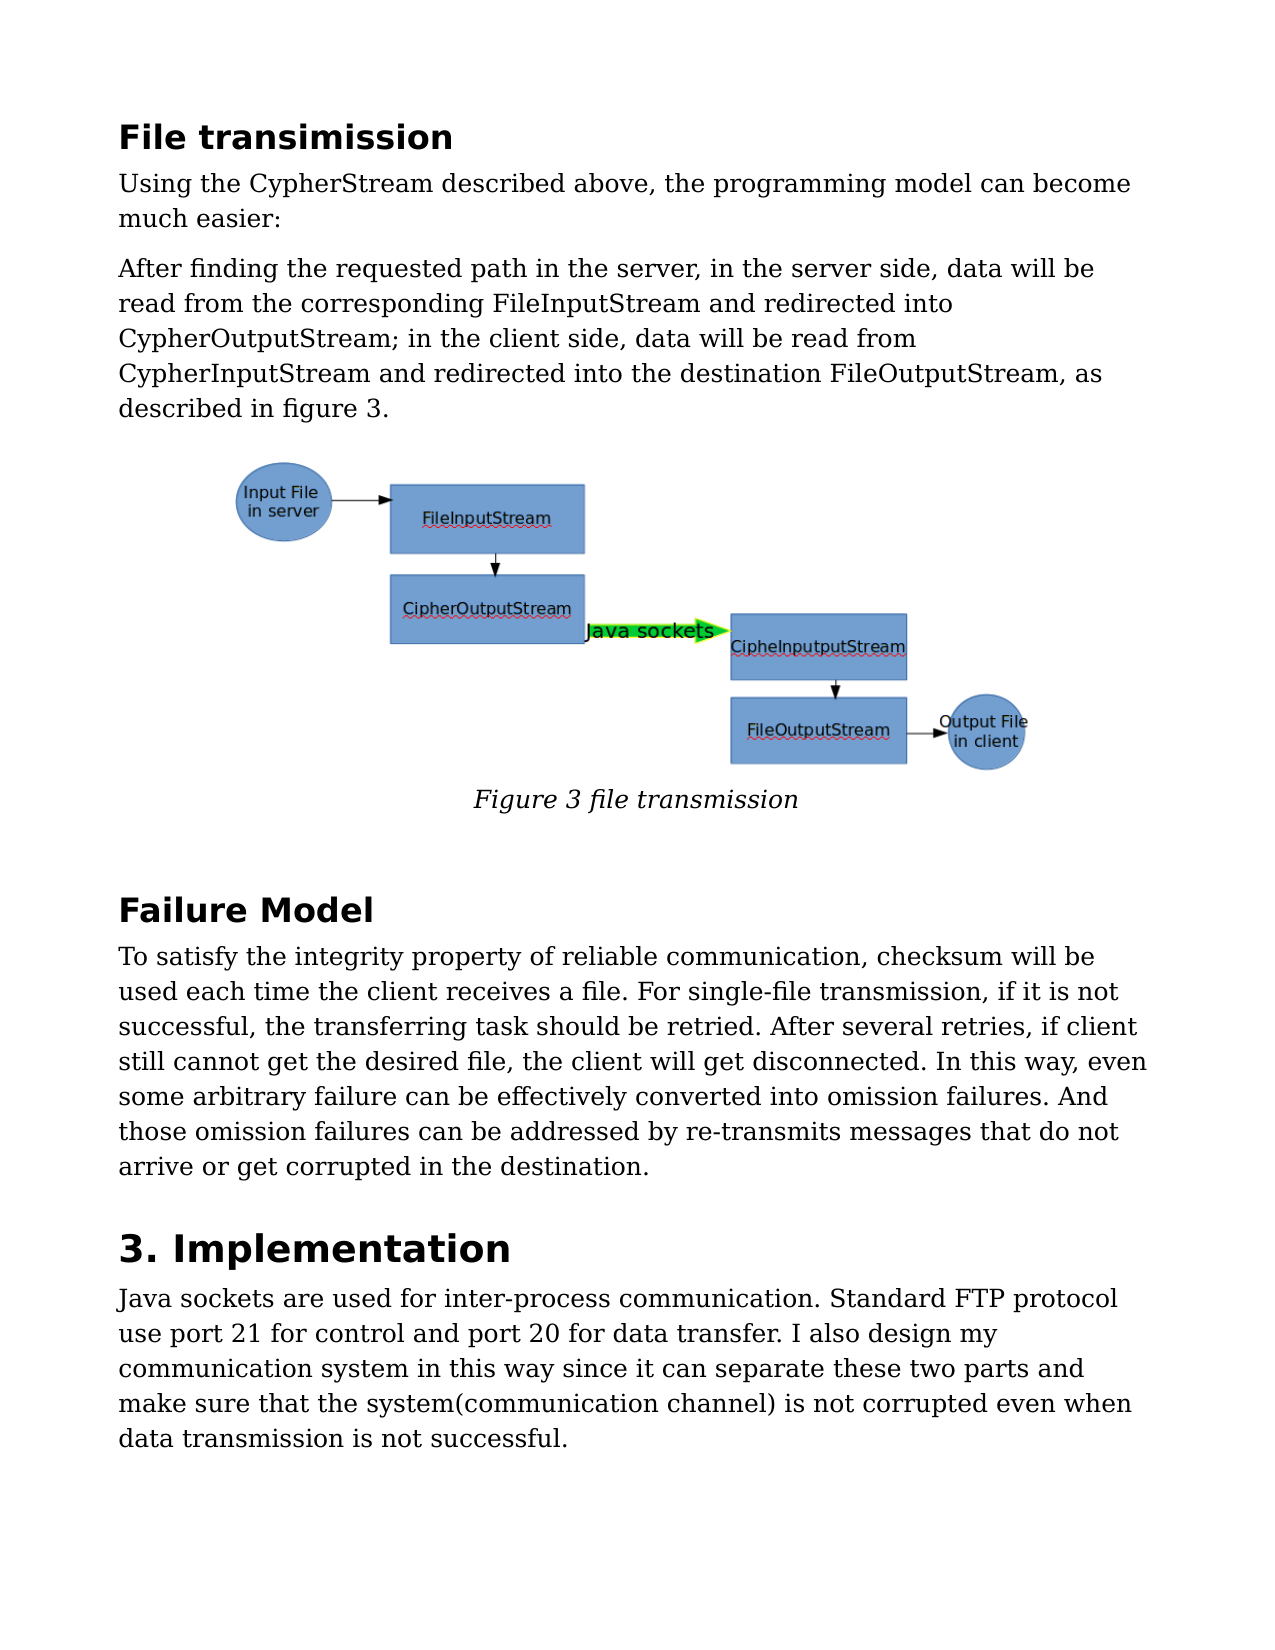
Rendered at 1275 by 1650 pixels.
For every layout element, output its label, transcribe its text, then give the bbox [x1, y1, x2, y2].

text To satisfy the integrity property of reliable communication, checksum will be used each time the client receives a file. For single-file transmission, if it is not successful, the transferring task should be retried. After several retries, if client still cannot get the desired file, the client will get disconnected. In this way, even some arbitrary failure can be effectively converted into omission failures. And those omission failures can be addressed by re-transmits messages that do not arrive or get corrupted in the destination. [118, 942, 1157, 1182]
text After finding the requested path in the server, in the server side, data will be read from the corresponding FileInputStream and redirected into CypherOutputStream; in the client side, data will be read from CypherInputStream and redirected into the destination FileOutputStream, as described in figure 3. [118, 254, 1157, 423]
picture [228, 456, 1047, 786]
text Using the CypherStream described above, the programming model can become much easier: [118, 170, 1157, 234]
subtitle File transimission [118, 118, 1157, 157]
subtitle 3. Implementation [118, 1227, 1157, 1271]
text Java sockets are used for inter-process communication. Standard FTP protocol use port 21 for control and port 20 for data transfer. I also design my communication system in this way since it can separate these two parts and make sure that the system(communication channel) is not corrupted even when data transmission is not successful. [118, 1284, 1157, 1453]
text Figure 3 file transmission [229, 786, 1046, 815]
subtitle Failure Model [118, 891, 1157, 930]
